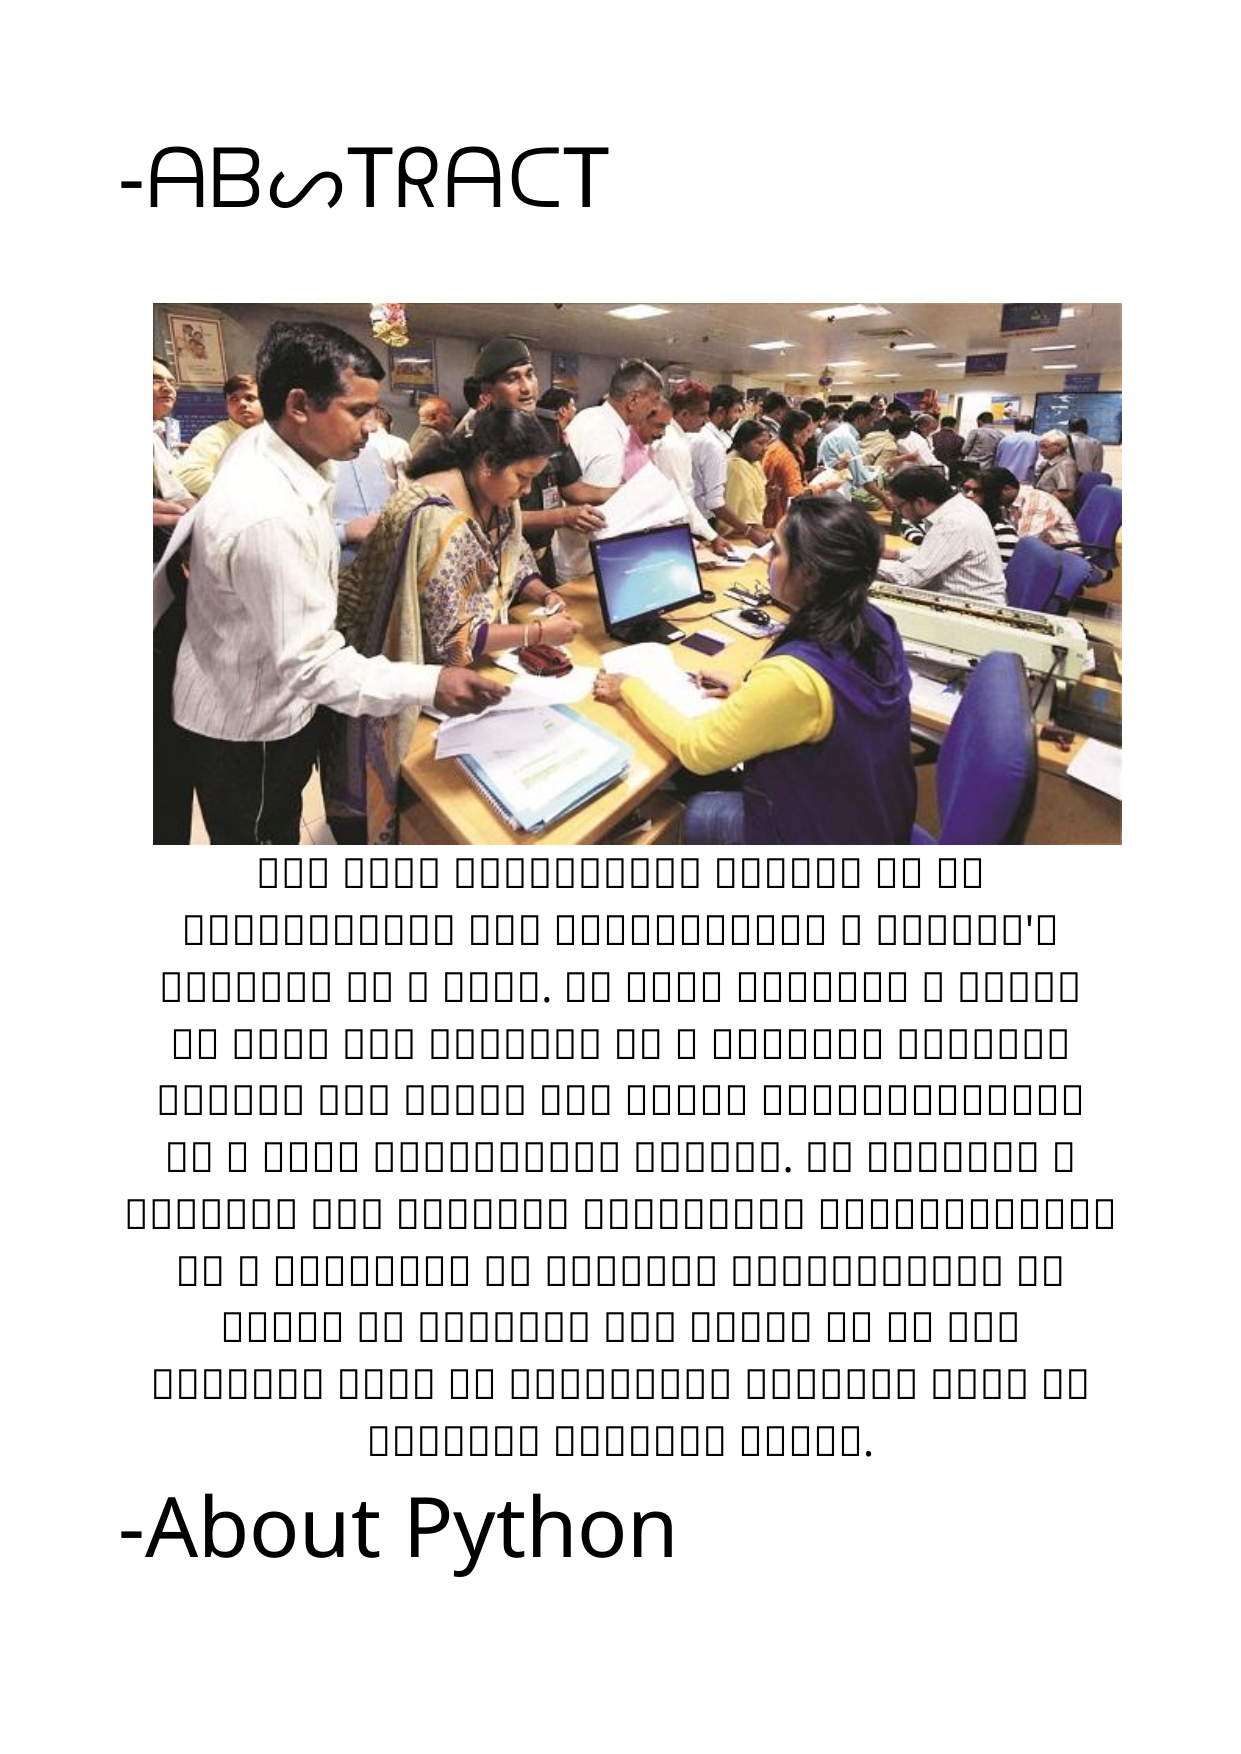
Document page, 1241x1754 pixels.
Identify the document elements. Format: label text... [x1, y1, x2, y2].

text -About Python [118, 1469, 1122, 1582]
text -ᗩᗷᔕTᖇᗩᑕT [118, 118, 1122, 232]
picture [153, 303, 1122, 845]
text 𝘛𝘩𝘦 𝘉𝘢𝘯𝘬 𝘔𝘢𝘯𝘢𝘨𝘦𝘮𝘦𝘯𝘵 𝘚𝘺𝘴𝘵𝘦𝘮 𝘪𝘴 𝘢𝘯 𝘢𝘱𝘱𝘭𝘪𝘤𝘢𝘵𝘪𝘰𝘯 𝘧𝘰𝘳 𝘮𝘢𝘪𝘯𝘵𝘢𝘪𝘯𝘪𝘯𝘨 𝘢 𝘱𝘦𝘳𝘴𝘰𝘯'𝘴 𝘢𝘤𝘤𝘰𝘶𝘯𝘵 𝘪𝘯 𝘢 𝘣𝘢𝘯𝘬. 𝘐𝘯 𝘵𝘩𝘪𝘴 𝘱𝘳𝘰𝘫𝘦𝘤𝘵 𝘐 𝘵𝘳𝘪𝘦𝘥 𝘵𝘰 𝘴𝘩𝘰𝘸 𝘵𝘩𝘦 𝘸𝘰𝘳𝘬𝘪𝘯𝘨 𝘰𝘧 𝘢 𝘣𝘢𝘯𝘬𝘪𝘯𝘨 𝘢𝘤𝘤𝘰𝘶𝘯𝘵 𝘴𝘺𝘴𝘵𝘦𝘮 𝘢𝘯𝘥 𝘤𝘰𝘷𝘦𝘳 𝘵𝘩𝘦 𝘣𝘢𝘴𝘪𝘤 𝘧𝘶𝘯𝘤𝘵𝘪𝘰𝘯𝘢𝘭𝘪𝘵𝘺 𝘰𝘧 𝘢 𝘉𝘢𝘯𝘬 𝘔𝘢𝘯𝘢𝘨𝘦𝘮𝘦𝘯𝘵 𝘚𝘺𝘴𝘵𝘦𝘮. 𝘛𝘰 𝘥𝘦𝘷𝘦𝘭𝘰𝘱 𝘢 𝘱𝘳𝘰𝘫𝘦𝘤𝘵 𝘧𝘰𝘳 𝘴𝘰𝘭𝘷𝘪𝘯𝘨 𝘧𝘪𝘯𝘢𝘯𝘤𝘪𝘢𝘭 𝘢𝘱𝘱𝘭𝘪𝘤𝘢𝘵𝘪𝘰𝘯𝘴 𝘰𝘧 𝘢 𝘤𝘶𝘴𝘵𝘰𝘮𝘦𝘳 𝘪𝘯 𝘣𝘢𝘯𝘬𝘪𝘯𝘨 𝘦𝘯𝘷𝘪𝘳𝘰𝘯𝘮𝘦𝘯𝘵 𝘪𝘯 𝘰𝘳𝘥𝘦𝘳 𝘵𝘰 𝘯𝘶𝘳𝘵𝘶𝘳𝘦 𝘵𝘩𝘦 𝘯𝘦𝘦𝘥𝘴 𝘰𝘧 𝘢𝘯 𝘦𝘯𝘥 𝘣𝘢𝘯𝘬𝘪𝘯𝘨 𝘶𝘴𝘦𝘳 𝘣𝘺 𝘱𝘳𝘰𝘷𝘪𝘥𝘪𝘯𝘨 𝘷𝘢𝘳𝘪𝘰𝘶𝘴 𝘸𝘢𝘺𝘴 𝘵𝘰 𝘱𝘦𝘳𝘧𝘰𝘳𝘮 𝘣𝘢𝘯𝘬𝘪𝘯𝘨 𝘵𝘢𝘴𝘬𝘴. [118, 629, 1122, 1469]
